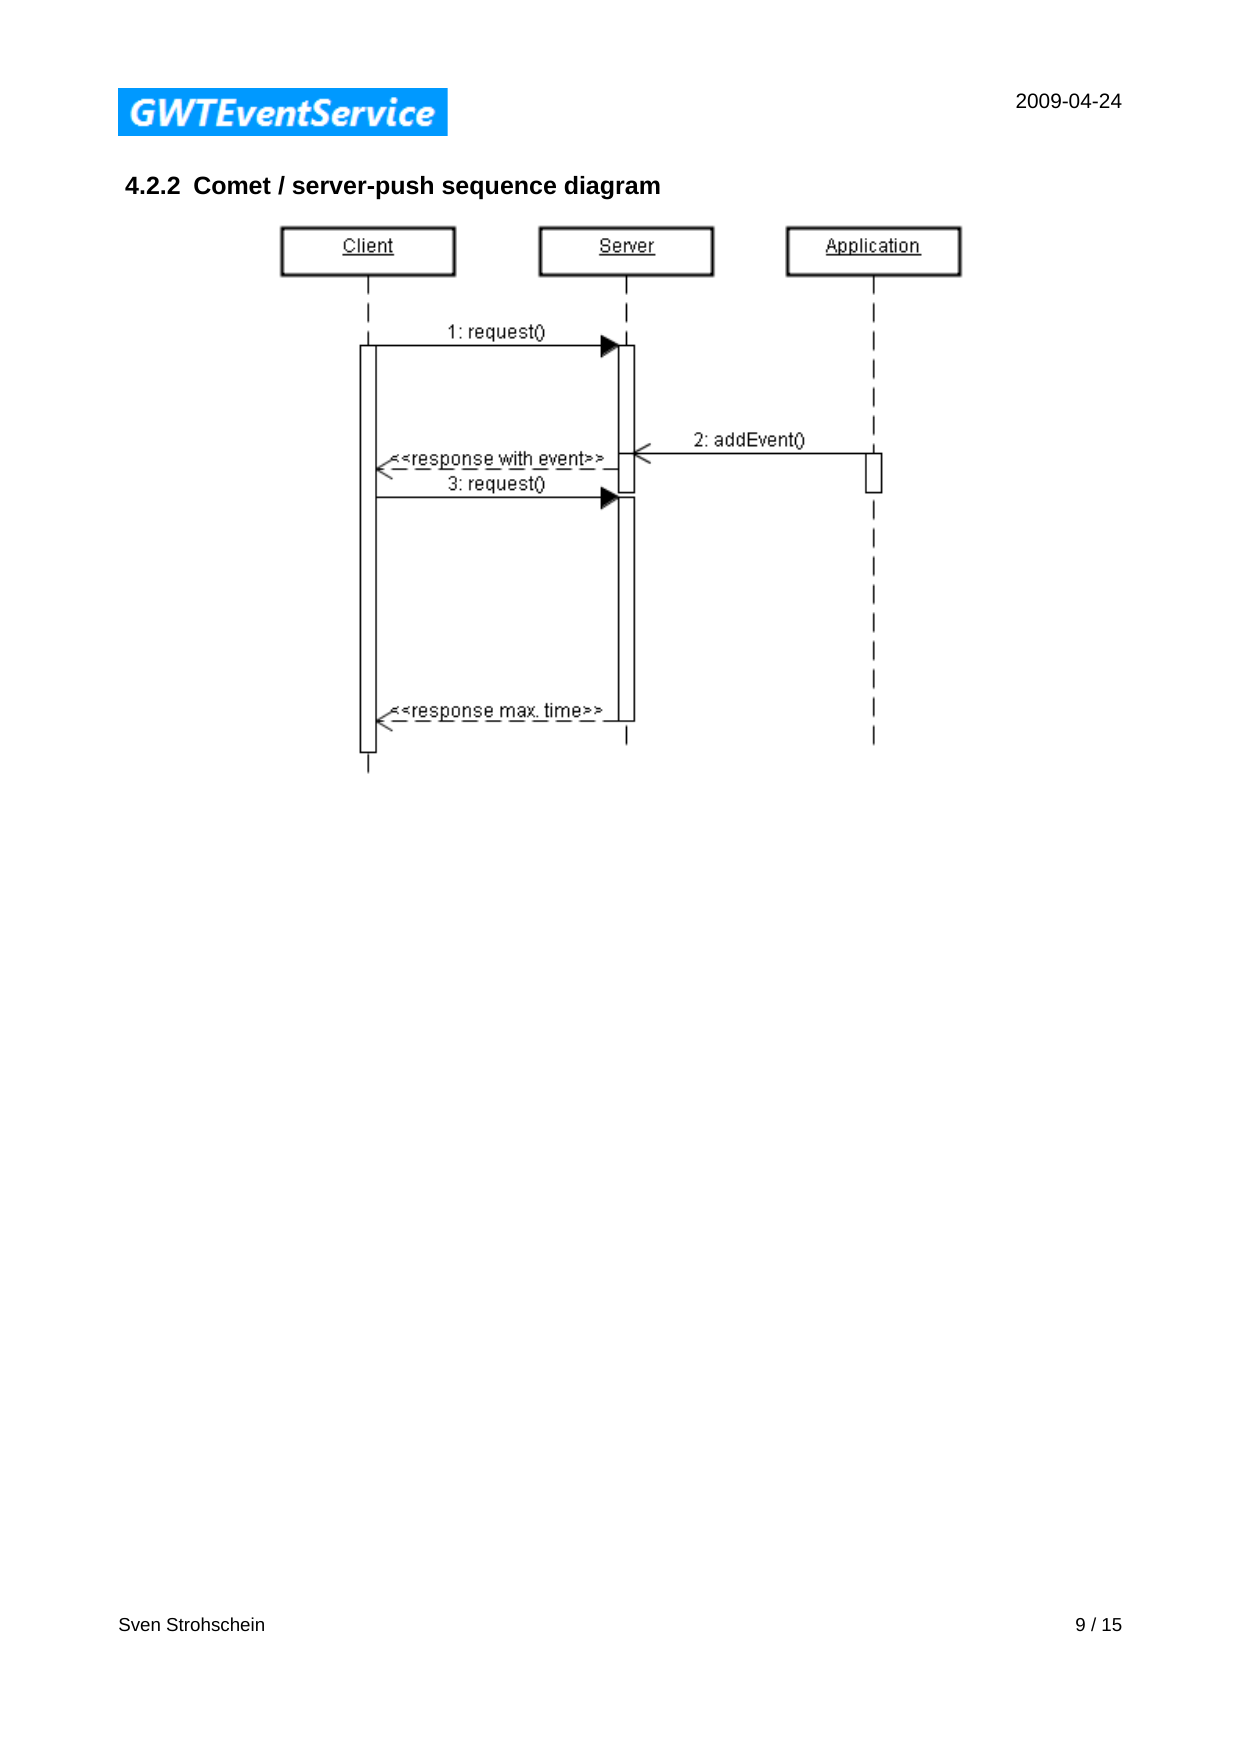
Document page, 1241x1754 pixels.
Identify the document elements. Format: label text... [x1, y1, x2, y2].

subtitle Comet / server-push sequence diagram [118, 171, 1122, 200]
picture [118, 88, 448, 136]
picture [266, 212, 974, 791]
